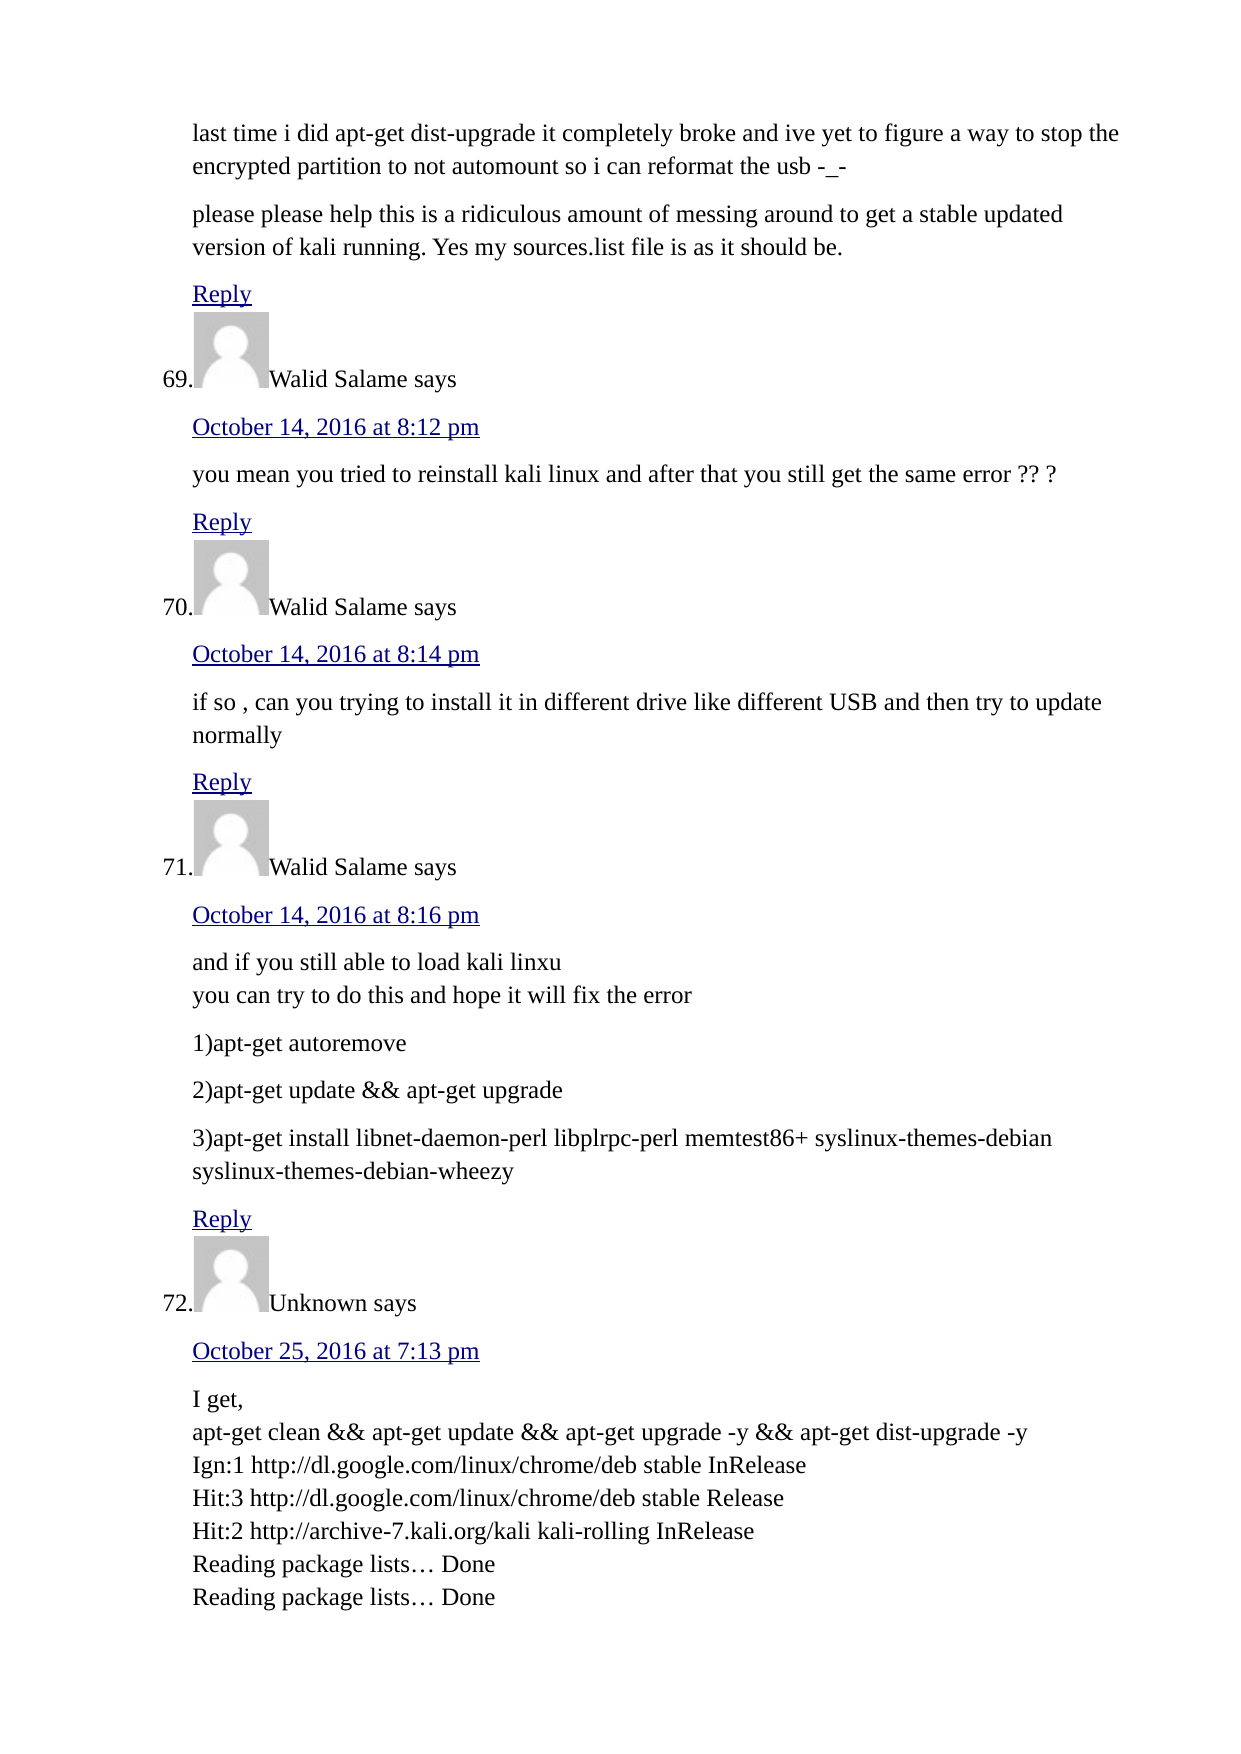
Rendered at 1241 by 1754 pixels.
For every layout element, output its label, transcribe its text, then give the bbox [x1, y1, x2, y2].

list Walid Salame says [162, 800, 1122, 881]
list and if you still able to load kali linxu you can try to do this and hope it will fix the error [162, 947, 1122, 1009]
picture [193, 540, 269, 615]
list Reply [162, 279, 1122, 308]
list Walid Salame says [162, 540, 1122, 620]
list Walid Salame says [162, 312, 1122, 393]
list last time i did apt-get dist-upgrade it completely broke and ive yet to figure a way to stop the encrypted partition to not automount so i can reformat the usb -_- [162, 118, 1122, 180]
list I get, apt-get clean && apt-get update && apt-get upgrade -y && apt-get dist-upgrade -y Ign:1 http://dl.google.com/linux/chrome/deb stable InRelease Hit:3 http://dl.google.com/linux/chrome/deb stable Release Hit:2 http://archive-7.kali.org/kali kali-rolling InRelease Reading package lists… Done Reading package lists… Done [162, 1384, 1122, 1611]
list October 14, 2016 at 8:16 pm [162, 900, 1122, 928]
picture [193, 312, 269, 388]
list 2)apt-get update && apt-get upgrade [162, 1076, 1122, 1104]
list you mean you tried to reinstall kali linux and after that you still get the same error ?? ? [162, 459, 1122, 488]
list please please help this is a ridiculous amount of messing around to get a stable updated version of kali running. Yes my sources.list file is as it should be. [162, 199, 1122, 261]
list 1)apt-get autoremove [162, 1028, 1122, 1057]
list Reply [162, 1204, 1122, 1232]
list Unknown says [162, 1237, 1122, 1317]
picture [193, 800, 269, 876]
list Reply [162, 507, 1122, 536]
list if so , can you trying to install it in different drive like different USB and then try to update normally [162, 687, 1122, 748]
picture [193, 1236, 269, 1312]
list October 25, 2016 at 7:13 pm [162, 1336, 1122, 1365]
list Reply [162, 767, 1122, 796]
list October 14, 2016 at 8:12 pm [162, 412, 1122, 440]
list October 14, 2016 at 8:14 pm [162, 639, 1122, 668]
list 3)apt-get install libnet-daemon-perl libplrpc-perl memtest86+ syslinux-themes-debian syslinux-themes-debian-wheezy [162, 1123, 1122, 1185]
